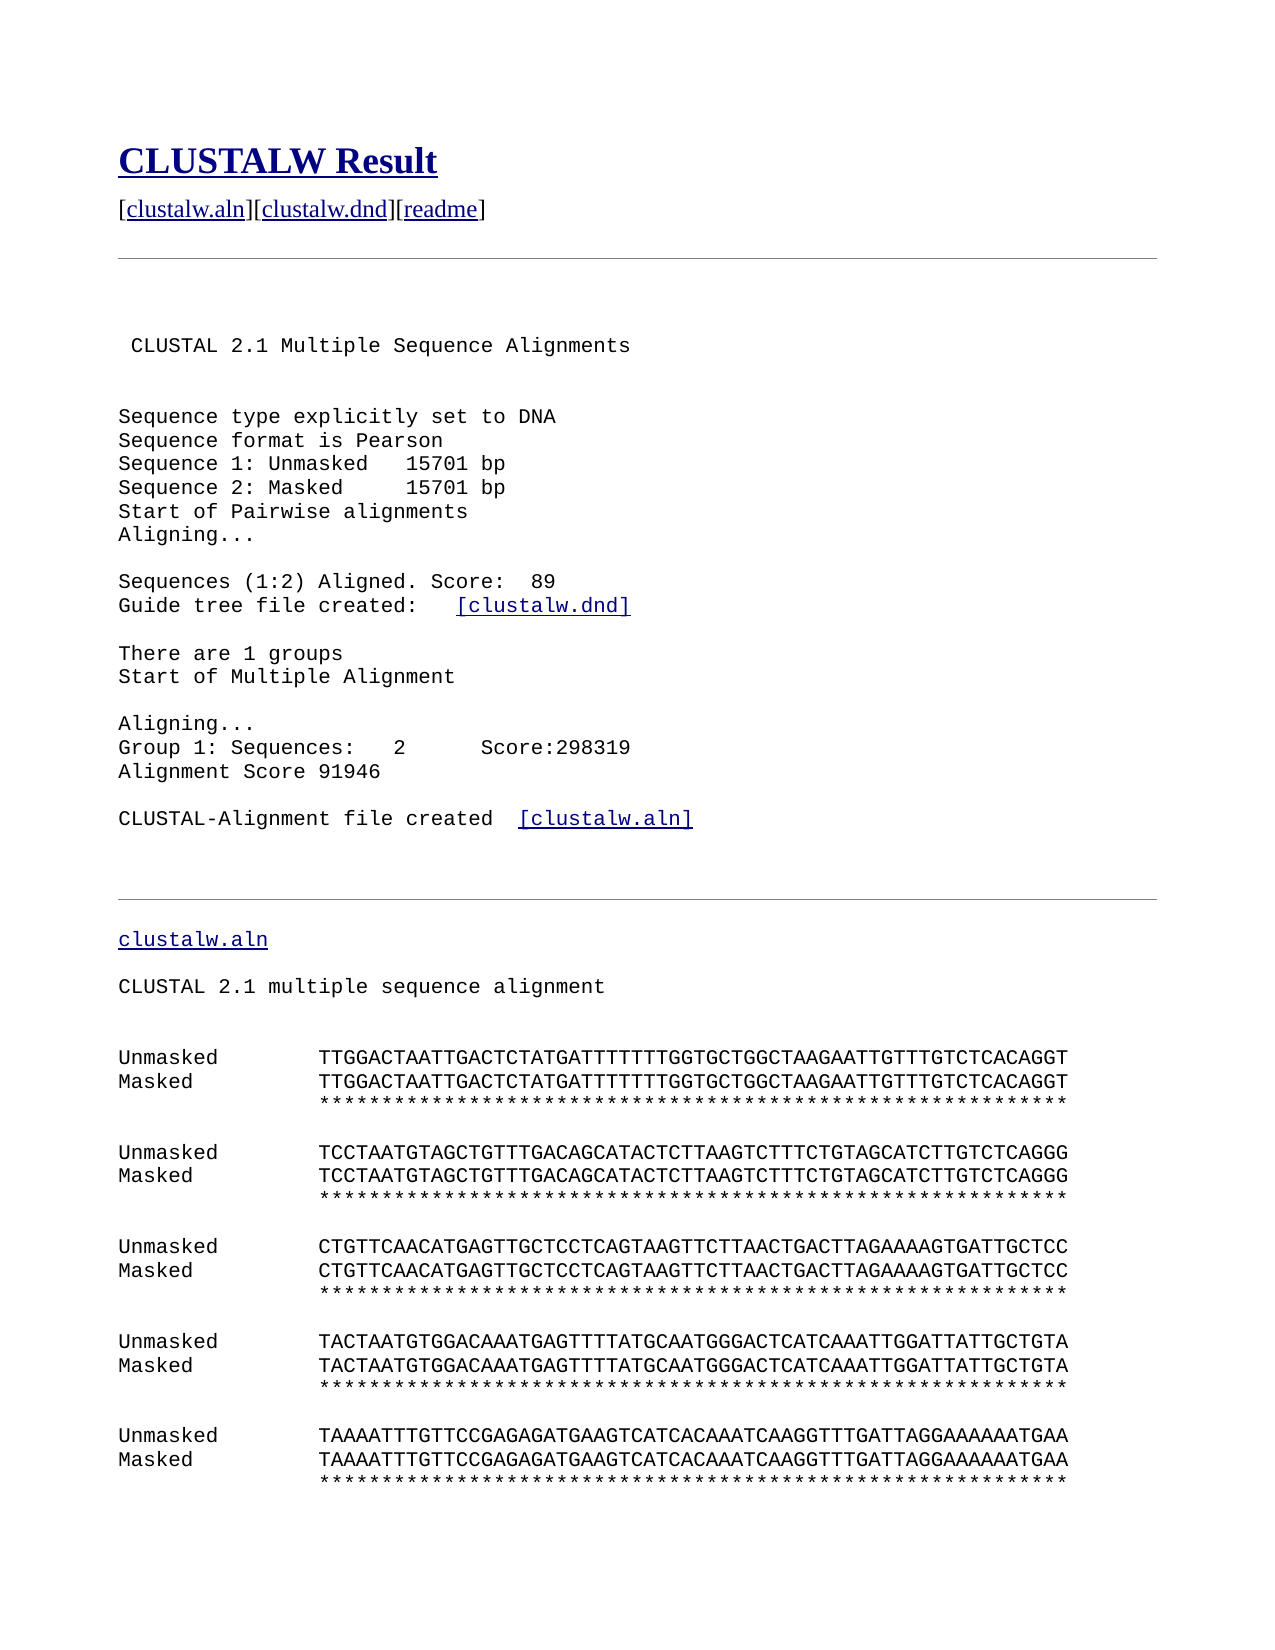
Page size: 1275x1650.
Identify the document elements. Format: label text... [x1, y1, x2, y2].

text Sequence format is Pearson [118, 430, 1157, 453]
text Sequence 1: Unmasked 15701 bp [118, 453, 1157, 477]
text Sequences (1:2) Aligned. Score: 89 [118, 572, 1157, 595]
text Unmasked TACTAATGTGGACAAATGAGTTTTATGCAATGGGACTCATCAAATTGGATTATTGCTGTA [118, 1331, 1157, 1354]
text ************************************************************ [118, 1094, 1157, 1118]
text CLUSTAL 2.1 multiple sequence alignment [118, 976, 1157, 1000]
text Sequence type explicitly set to DNA [118, 406, 1157, 430]
text Unmasked TTGGACTAATTGACTCTATGATTTTTTTGGTGCTGGCTAAGAATTGTTTGTCTCACAGGT [118, 1047, 1157, 1071]
text Sequence 2: Masked 15701 bp [118, 477, 1157, 501]
text CLUSTAL-Alignment file created [clustalw.aln] [118, 808, 1157, 832]
text Masked TTGGACTAATTGACTCTATGATTTTTTTGGTGCTGGCTAAGAATTGTTTGTCTCACAGGT [118, 1071, 1157, 1094]
text Unmasked TCCTAATGTAGCTGTTTGACAGCATACTCTTAAGTCTTTCTGTAGCATCTTGTCTCAGGG [118, 1142, 1157, 1165]
text ************************************************************ [118, 1473, 1157, 1496]
text Unmasked TAAAATTTGTTCCGAGAGATGAAGTCATCACAAATCAAGGTTTGATTAGGAAAAAATGAA [118, 1426, 1157, 1449]
text ************************************************************ [118, 1284, 1157, 1307]
text Masked TAAAATTTGTTCCGAGAGATGAAGTCATCACAAATCAAGGTTTGATTAGGAAAAAATGAA [118, 1449, 1157, 1473]
text Start of Pairwise alignments [118, 501, 1157, 524]
text Aligning... [118, 713, 1157, 737]
text Alignment Score 91946 [118, 761, 1157, 784]
text CLUSTAL 2.1 Multiple Sequence Alignments [118, 335, 1157, 359]
text Masked CTGTTCAACATGAGTTGCTCCTCAGTAAGTTCTTAACTGACTTAGAAAAGTGATTGCTCC [118, 1260, 1157, 1284]
text ************************************************************ [118, 1378, 1157, 1402]
text Masked TCCTAATGTAGCTGTTTGACAGCATACTCTTAAGTCTTTCTGTAGCATCTTGTCTCAGGG [118, 1165, 1157, 1189]
text Start of Multiple Alignment [118, 666, 1157, 690]
text ************************************************************ [118, 1189, 1157, 1213]
subtitle CLUSTALW Result [118, 139, 1157, 182]
text clustalw.aln [118, 929, 1157, 953]
text Masked TACTAATGTGGACAAATGAGTTTTATGCAATGGGACTCATCAAATTGGATTATTGCTGTA [118, 1354, 1157, 1378]
text There are 1 groups [118, 642, 1157, 666]
text Aligning... [118, 524, 1157, 548]
text Group 1: Sequences: 2 Score:298319 [118, 737, 1157, 761]
text [clustalw.aln][clustalw.dnd][readme] [118, 194, 1157, 223]
text Guide tree file created: [clustalw.dnd] [118, 595, 1157, 619]
text Unmasked CTGTTCAACATGAGTTGCTCCTCAGTAAGTTCTTAACTGACTTAGAAAAGTGATTGCTCC [118, 1236, 1157, 1260]
